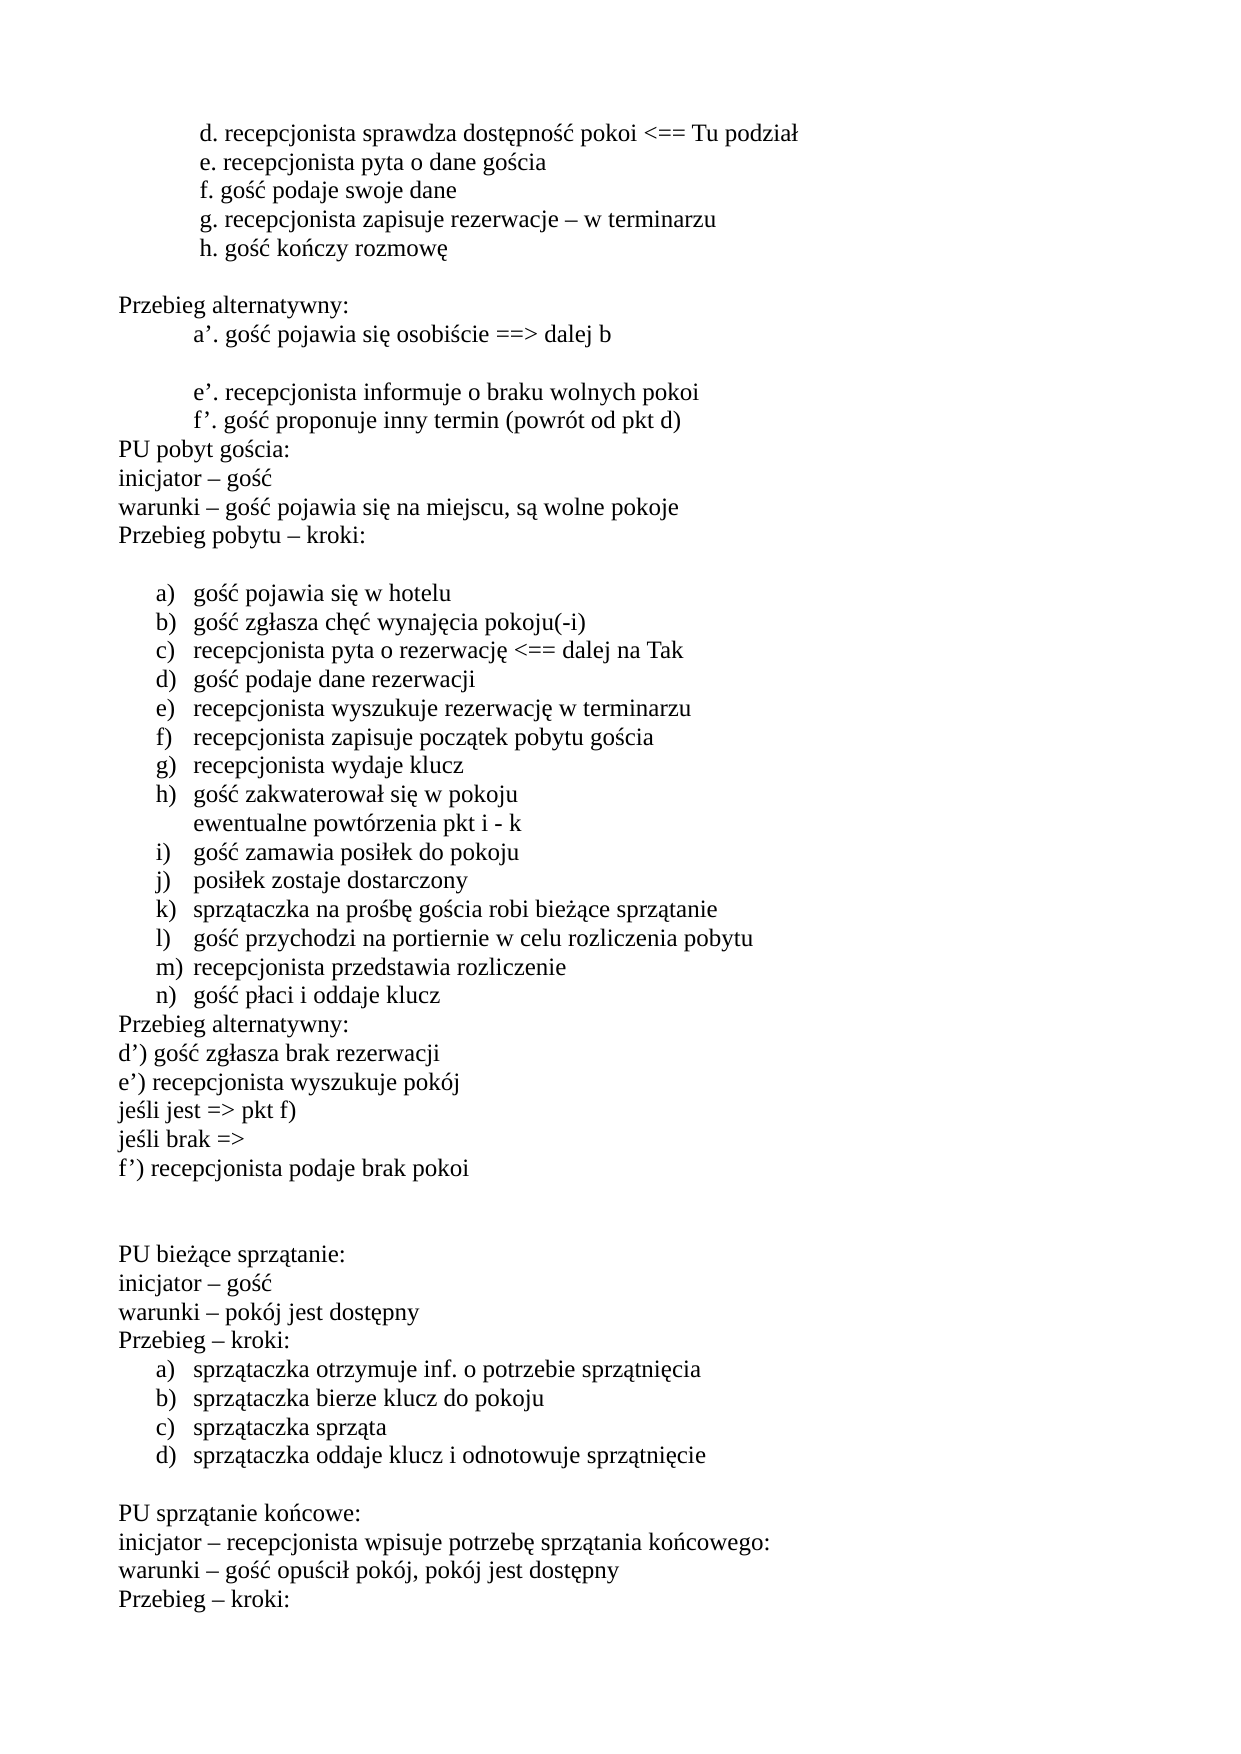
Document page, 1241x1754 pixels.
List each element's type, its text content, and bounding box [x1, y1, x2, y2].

list h. gość kończy rozmowę [162, 233, 1122, 262]
list sprzątaczka otrzymuje inf. o potrzebie sprzątnięcia [156, 1354, 1122, 1383]
text warunki – pokój jest dostępny [118, 1297, 1122, 1326]
text e’) recepcjonista wyszukuje pokój [118, 1067, 1122, 1096]
list g. recepcjonista zapisuje rezerwacje – w terminarzu [162, 204, 1122, 233]
text inicjator – recepcjonista wpisuje potrzebę sprzątania końcowego: [118, 1527, 1122, 1556]
list recepcjonista zapisuje początek pobytu gościa [156, 722, 1122, 751]
text PU bieżące sprzątanie: [118, 1239, 1122, 1268]
list gość płaci i oddaje klucz [156, 981, 1122, 1009]
text f’) recepcjonista podaje brak pokoi [118, 1153, 1122, 1182]
list d. recepcjonista sprawdza dostępność pokoi <== Tu podział [162, 118, 1122, 147]
list gość przychodzi na portiernie w celu rozliczenia pobytu [156, 923, 1122, 952]
text Przebieg – kroki: [118, 1326, 1122, 1354]
list gość zgłasza chęć wynajęcia pokoju(-i) [156, 607, 1122, 636]
list recepcjonista pyta o rezerwację <== dalej na Tak [156, 636, 1122, 664]
list a’. gość pojawia się osobiście ==> dalej b [156, 319, 1122, 348]
list recepcjonista wyszukuje rezerwację w terminarzu [156, 693, 1122, 722]
list posiłek zostaje dostarczony [156, 866, 1122, 894]
text PU pobyt gościa: [118, 434, 1122, 463]
list ewentualne powtórzenia pkt i - k [156, 808, 1122, 837]
text warunki – gość pojawia się na miejscu, są wolne pokoje [118, 492, 1122, 521]
text Przebieg pobytu – kroki: [118, 521, 1122, 549]
text warunki – gość opuścił pokój, pokój jest dostępny [118, 1556, 1122, 1584]
text Przebieg alternatywny: [118, 1009, 1122, 1038]
list recepcjonista przedstawia rozliczenie [156, 952, 1122, 981]
text PU sprzątanie końcowe: [118, 1498, 1122, 1527]
text inicjator – gość [118, 1268, 1122, 1297]
list f. gość podaje swoje dane [162, 176, 1122, 204]
list e’. recepcjonista informuje o braku wolnych pokoi [156, 377, 1122, 406]
text jeśli brak => [118, 1124, 1122, 1153]
text Przebieg alternatywny: [118, 291, 1122, 319]
text d’) gość zgłasza brak rezerwacji [118, 1038, 1122, 1067]
list gość zamawia posiłek do pokoju [156, 837, 1122, 866]
list gość podaje dane rezerwacji [156, 664, 1122, 693]
list sprzątaczka sprząta [156, 1412, 1122, 1441]
list sprzątaczka bierze klucz do pokoju [156, 1383, 1122, 1412]
text Przebieg – kroki: [118, 1584, 1122, 1613]
list sprzątaczka na prośbę gościa robi bieżące sprzątanie [156, 894, 1122, 923]
list f’. gość proponuje inny termin (powrót od pkt d) [156, 406, 1122, 434]
text jeśli jest => pkt f) [118, 1096, 1122, 1124]
text inicjator – gość [118, 463, 1122, 492]
list recepcjonista wydaje klucz [156, 751, 1122, 779]
list e. recepcjonista pyta o dane gościa [162, 147, 1122, 176]
list gość zakwaterował się w pokoju [156, 779, 1122, 808]
list gość pojawia się w hotelu [156, 578, 1122, 607]
list sprzątaczka oddaje klucz i odnotowuje sprzątnięcie [156, 1441, 1122, 1469]
